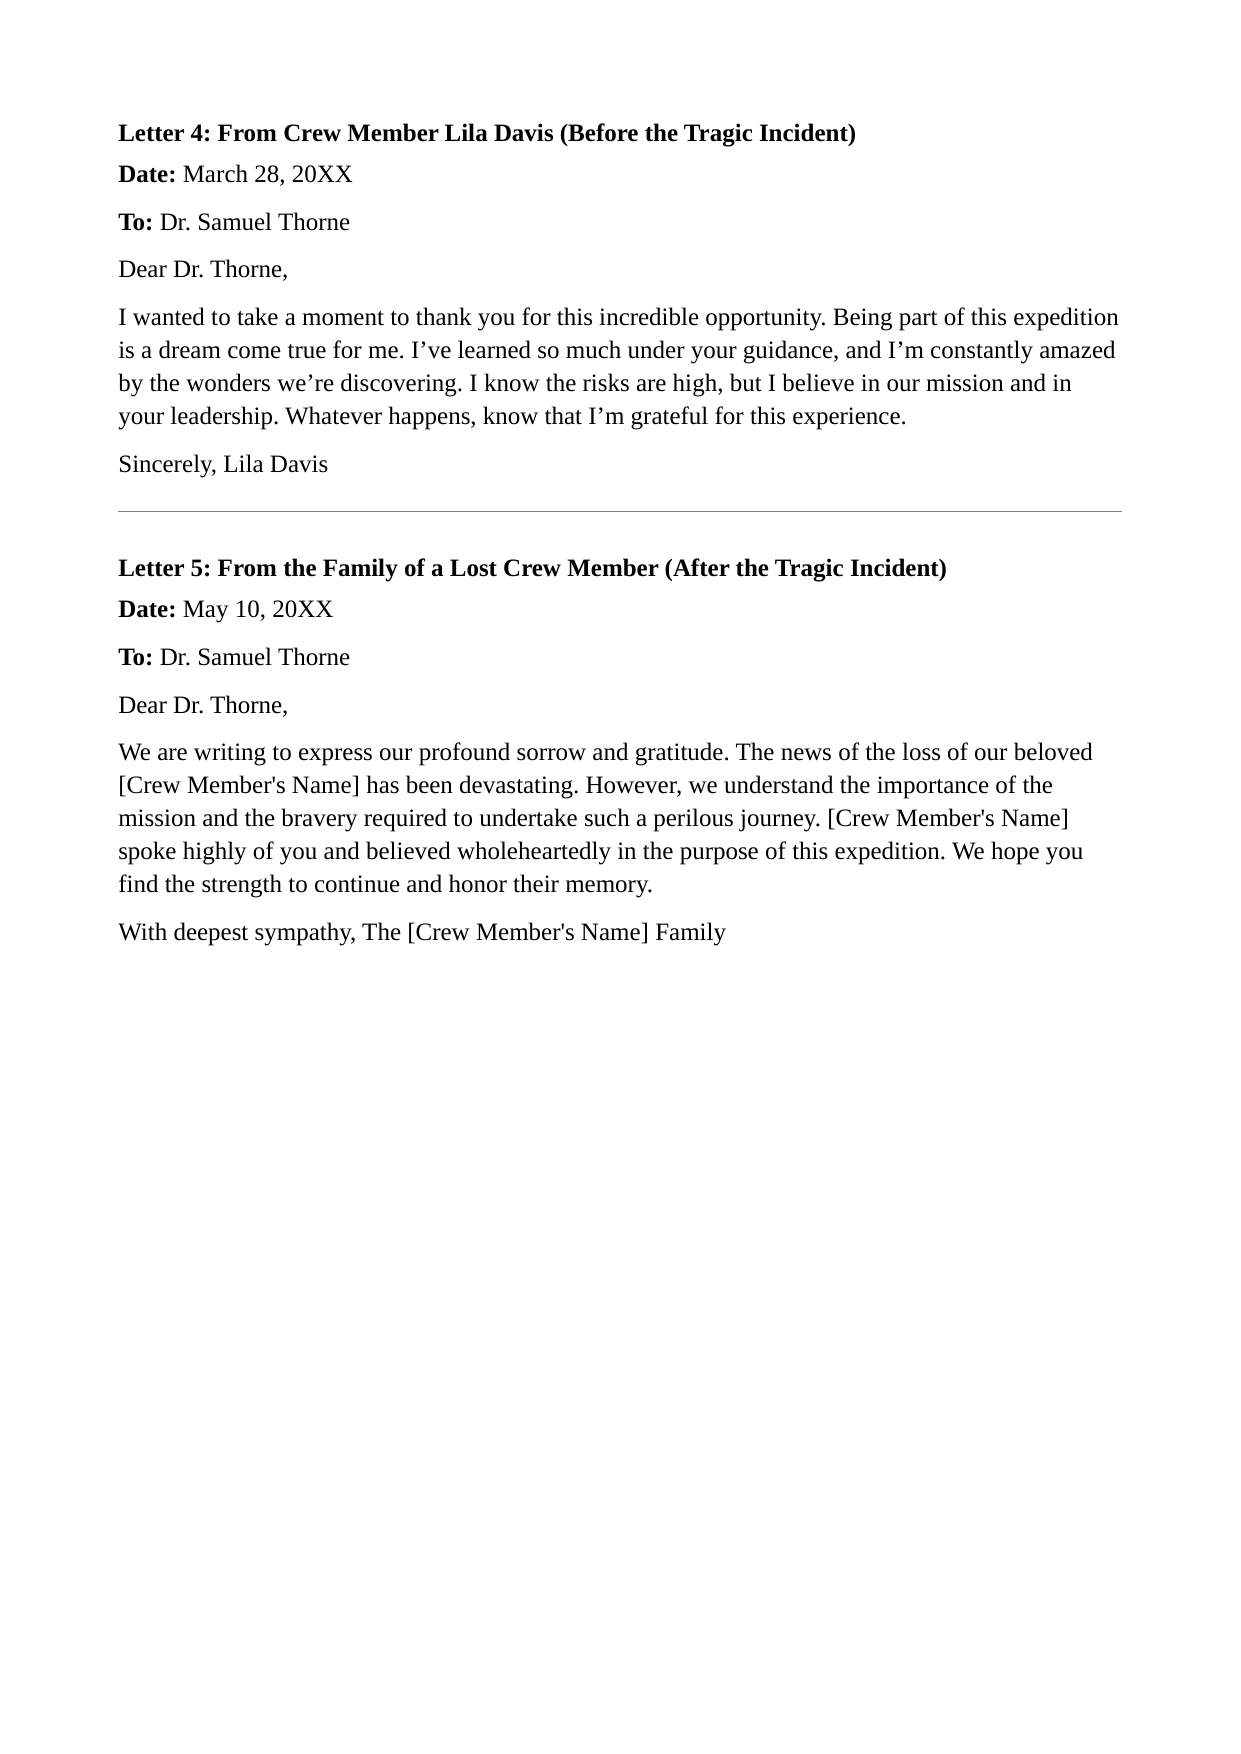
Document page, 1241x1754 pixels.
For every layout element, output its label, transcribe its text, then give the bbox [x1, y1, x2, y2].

text Dear Dr. Thorne, [118, 690, 1122, 718]
text We are writing to express our profound sorrow and gratitude. The news of the loss of our beloved [Crew Member's Name] has been devastating. However, we understand the importance of the mission and the bravery required to undertake such a perilous journey. [Crew Member's Name] spoke highly of you and believed wholeheartedly in the purpose of this expedition. We hope you find the strength to continue and honor their memory. [118, 737, 1122, 898]
text To: Dr. Samuel Thorne [118, 207, 1122, 236]
text Sincerely, Lila Davis [118, 449, 1122, 478]
subtitle Letter 5: From the Family of a Lost Crew Member (After the Tragic Incident) [118, 553, 1122, 582]
text With deepest sympathy, The [Crew Member's Name] Family [118, 917, 1122, 946]
text To: Dr. Samuel Thorne [118, 642, 1122, 671]
text Date: May 10, 20XX [118, 594, 1122, 623]
text I wanted to take a moment to thank you for this incredible opportunity. Being part of this expedition is a dream come true for me. I’ve learned so much under your guidance, and I’m constantly amazed by the wonders we’re discovering. I know the risks are high, but I believe in our mission and in your leadership. Whatever happens, know that I’m grateful for this experience. [118, 302, 1122, 430]
text Dear Dr. Thorne, [118, 254, 1122, 283]
subtitle Letter 4: From Crew Member Lila Davis (Before the Tragic Incident) [118, 118, 1122, 147]
text Date: March 28, 20XX [118, 159, 1122, 188]
